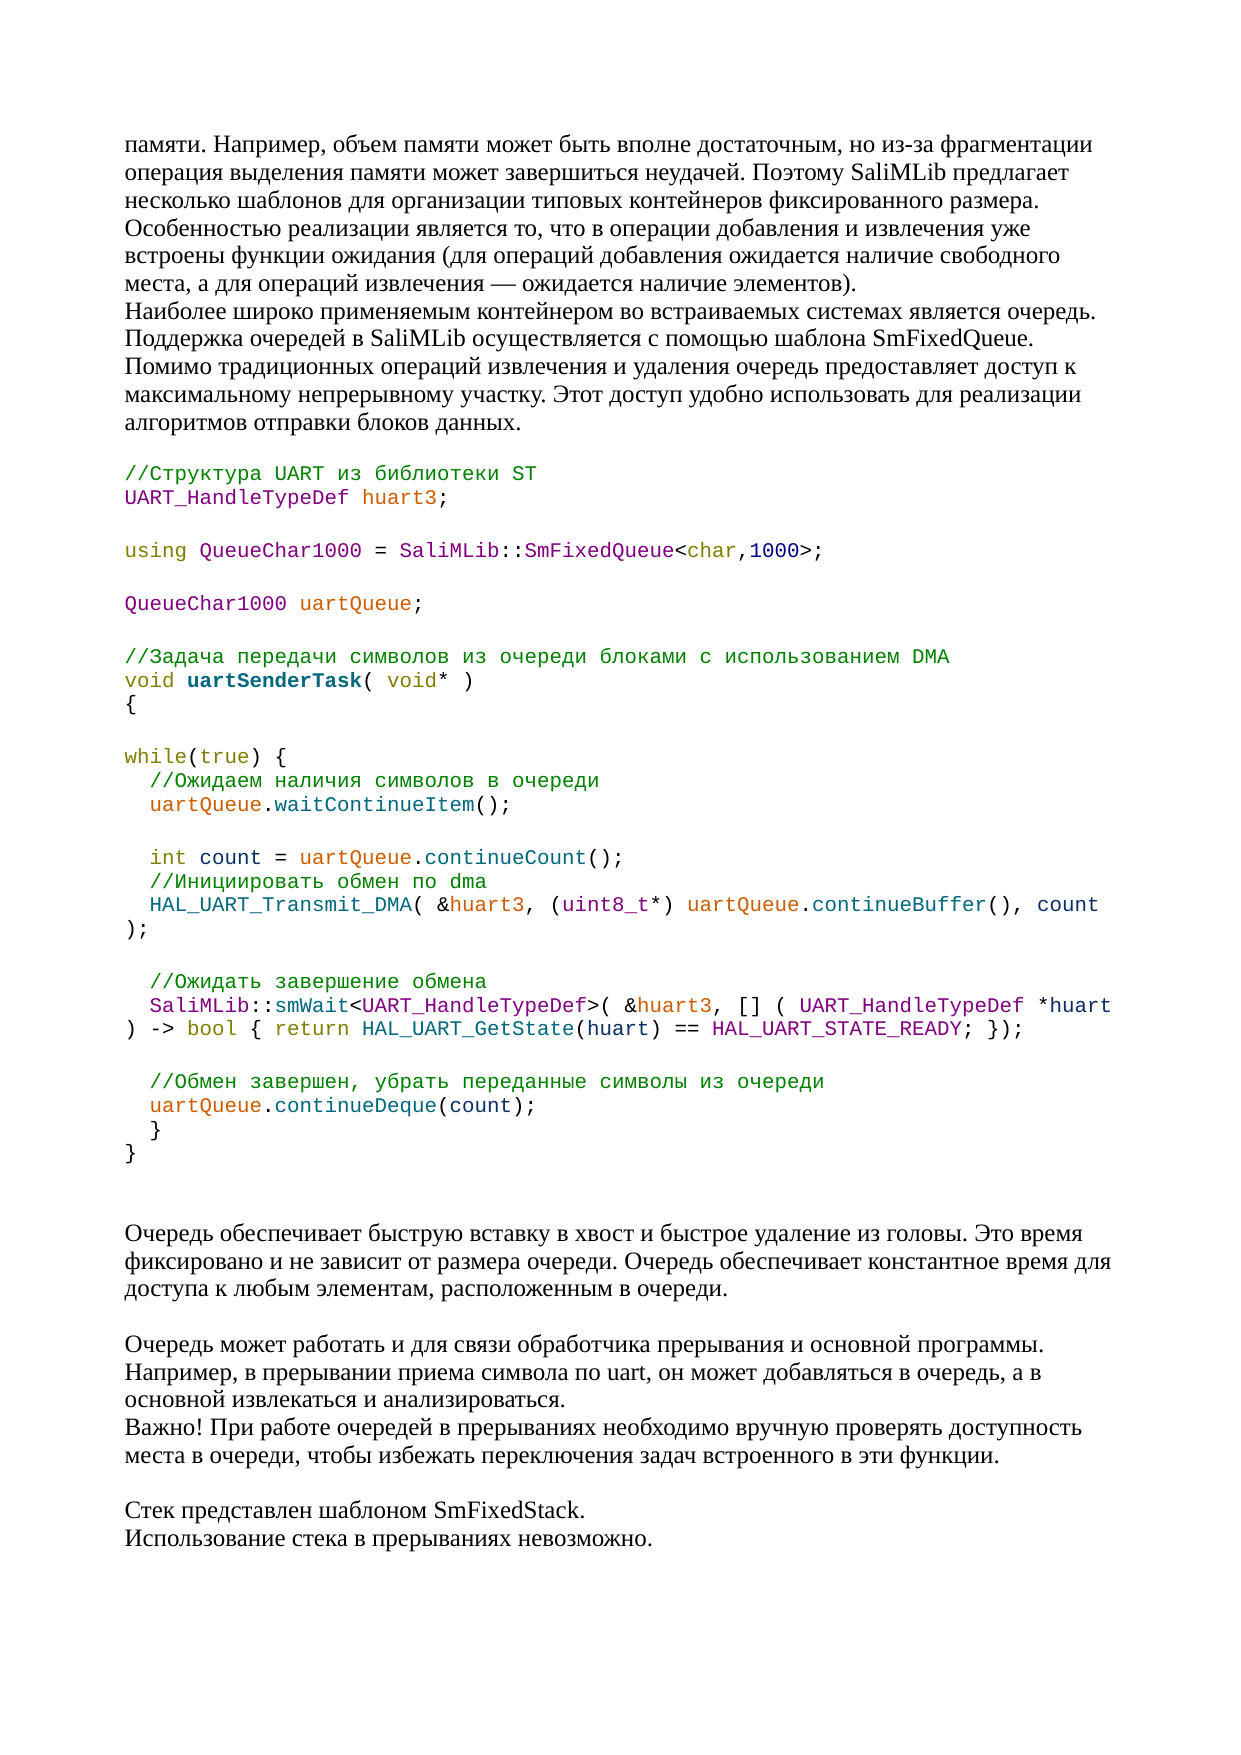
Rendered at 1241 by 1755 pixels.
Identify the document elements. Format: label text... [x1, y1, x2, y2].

text void uartSenderTask( void* ) [118, 670, 1122, 693]
text SaliMLib::smWait<UART_HandleTypeDef>( &huart3, [] ( UART_HandleTypeDef *huart ) -> bool { return HAL_UART_GetState(huart) == HAL_UART_STATE_READY; }); [118, 995, 1122, 1042]
text Очередь обеспечивает быструю вставку в хвост и быстрое удаление из головы. Это время фиксировано и не зависит от размера очереди. Очередь обеспечивает константное время для доступа к любым элементам, расположенным в очереди. [118, 1219, 1122, 1302]
text using QueueChar1000 = SaliMLib::SmFixedQueue<char,1000>; [118, 534, 1122, 563]
text //Структура UART из библиотеки ST [118, 463, 1122, 487]
text while(true) { [118, 740, 1122, 770]
text Наиболее широко применяемым контейнером во встраиваемых системах является очередь. Поддержка очередей в SaliMLib осуществляется с помощью шаблона SmFixedQueue. Помимо традиционных операций извлечения и удаления очередь предоставляет доступ к максимальному непрерывному участку. Этот доступ удобно использовать для реализации алгоритмов отправки блоков данных. [118, 297, 1122, 435]
text QueueChar1000 uartQueue; [118, 587, 1122, 617]
text UART_HandleTypeDef huart3; [118, 487, 1122, 510]
text Использование стека в прерываниях невозможно. [118, 1524, 1122, 1558]
text int count = uartQueue.continueCount(); [118, 841, 1122, 871]
text //Ожидаем наличия символов в очереди [118, 770, 1122, 794]
text uartQueue.continueDeque(count); [118, 1095, 1122, 1119]
text Стек представлен шаблоном SmFixedStack. [118, 1496, 1122, 1524]
text HAL_UART_Transmit_DMA( &huart3, (uint8_t*) uartQueue.continueBuffer(), count ); [118, 894, 1122, 942]
text //Обмен завершен, убрать переданные символы из очереди [118, 1065, 1122, 1095]
text Очередь может работать и для связи обработчика прерывания и основной программы. Например, в прерывании приема символа по uart, он может добавляться в очередь, а в основной извлекаться и анализироваться. [118, 1330, 1122, 1413]
text uartQueue.waitContinueItem(); [118, 794, 1122, 817]
text Важно! При работе очередей в прерываниях необходимо вручную проверять доступность места в очереди, чтобы избежать переключения задач встроенного в эти функции. [118, 1413, 1122, 1468]
text памяти. Например, объем памяти может быть вполне достаточным, но из-за фрагментации операция выделения памяти может завершиться неудачей. Поэтому SaliMLib предлагает несколько шаблонов для организации типовых контейнеров фиксированного размера. Особенностью реализации является то, что в операции добавления и извлечения уже встроены функции ожидания (для операций добавления ожидается наличие свободного места, а для операций извлечения — ожидается наличие элементов). [118, 124, 1122, 297]
text //Ожидать завершение обмена [118, 965, 1122, 995]
text } [118, 1119, 1122, 1142]
text { [118, 693, 1122, 717]
text //Задача передачи символов из очереди блоками с использованием DMA [118, 640, 1122, 670]
text //Инициировать обмен по dma [118, 871, 1122, 894]
text } [118, 1142, 1122, 1166]
